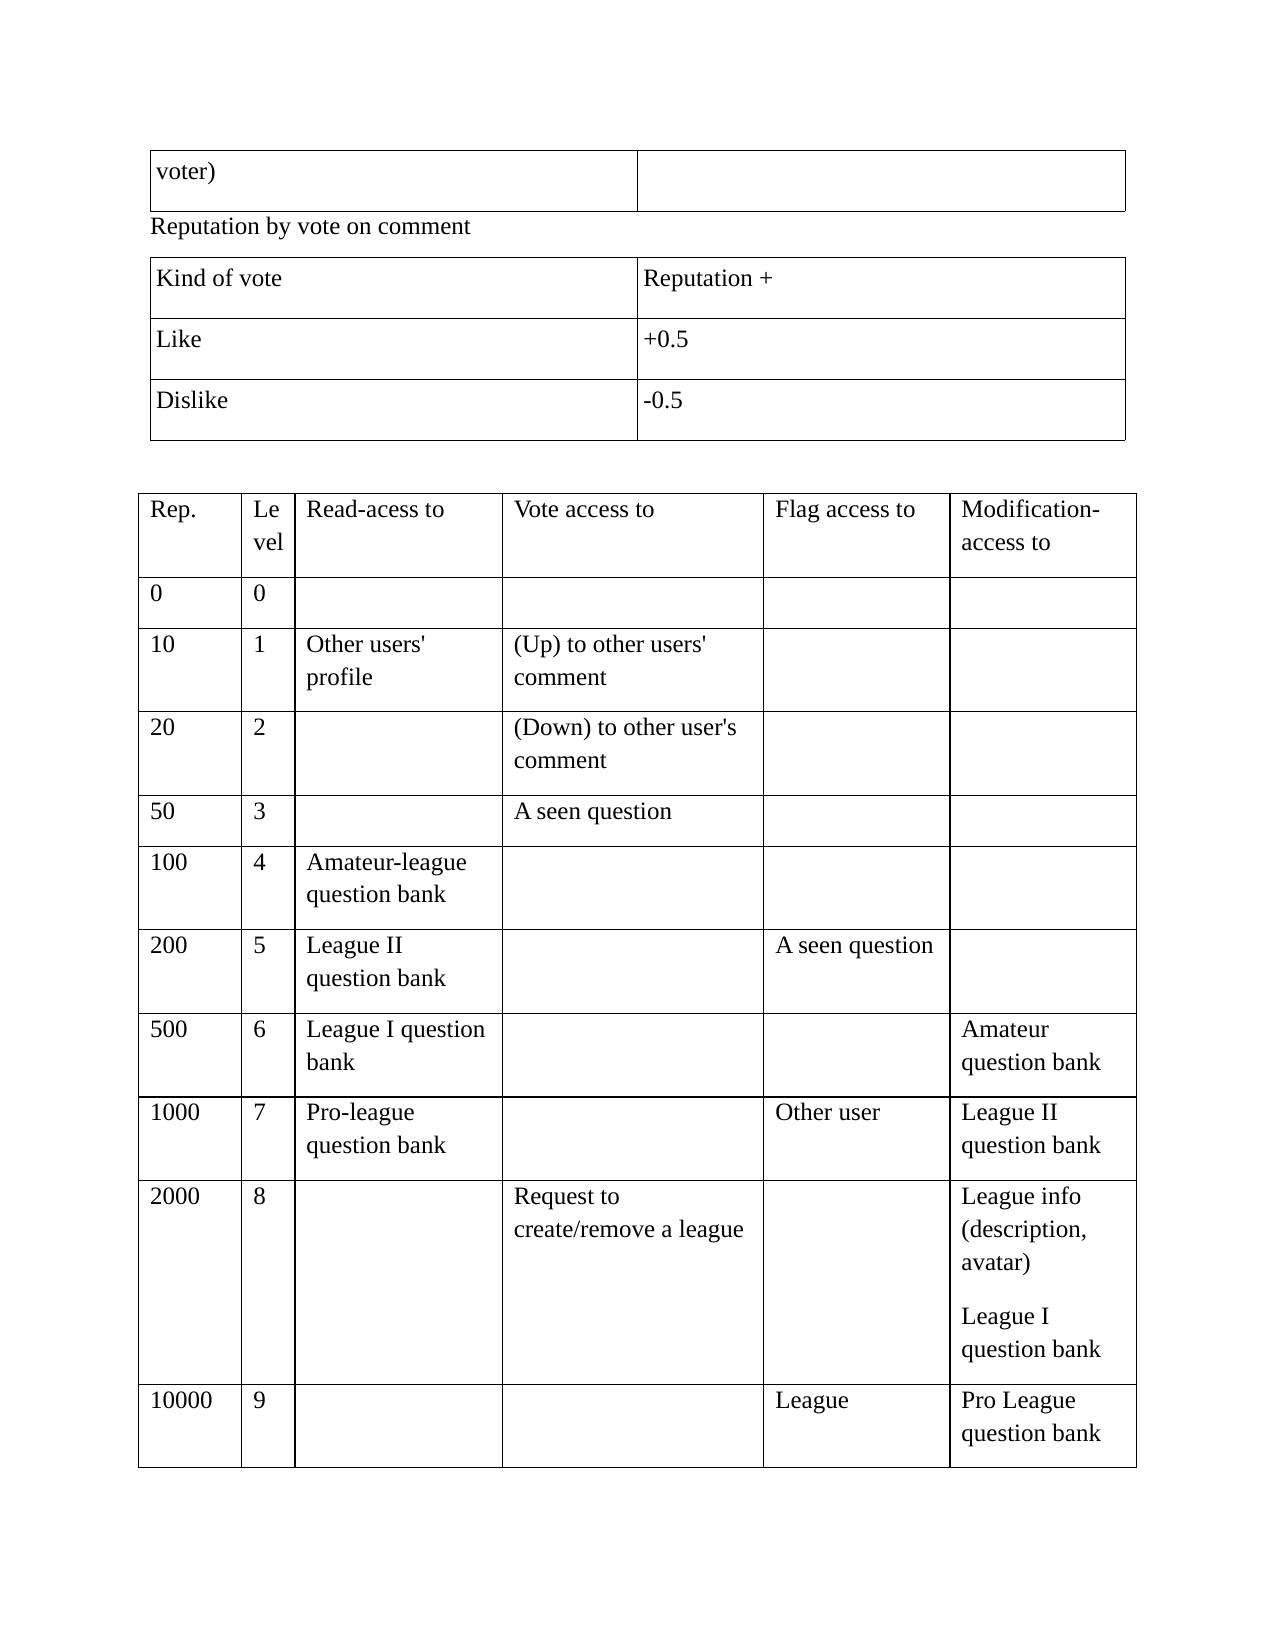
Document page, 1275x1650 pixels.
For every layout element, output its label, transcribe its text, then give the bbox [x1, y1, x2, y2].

table_cell League II question bank [296, 930, 502, 1013]
table_cell -0.5 [638, 380, 1125, 440]
table_cell A seen question [764, 930, 949, 1013]
table_cell [764, 847, 949, 929]
table_cell [764, 796, 949, 846]
table_cell [638, 151, 1125, 211]
table_cell 6 [242, 1014, 294, 1096]
table_cell 2 [242, 712, 294, 795]
table_header Modification-access to [951, 494, 1136, 577]
table_cell [764, 1014, 949, 1096]
table_header Reputation + [638, 258, 1125, 318]
table_cell Other users' profile [296, 629, 502, 711]
table_cell 2000 [139, 1181, 241, 1384]
table_cell [503, 847, 763, 929]
table_cell 8 [242, 1181, 294, 1384]
table_cell League info (description, avatar) League I question bank [951, 1181, 1136, 1384]
table_cell [764, 629, 949, 711]
table_cell Pro-league question bank [296, 1098, 502, 1180]
table_header Kind of vote [151, 258, 637, 318]
table_cell [951, 578, 1136, 628]
table_cell Request to create/remove a league [503, 1181, 763, 1384]
table_cell 500 [139, 1014, 241, 1096]
table_cell [951, 930, 1136, 1013]
table_cell 0 [139, 578, 241, 628]
table_header Level [242, 494, 294, 577]
table_cell [503, 1098, 763, 1180]
table_cell (Down) to other user's comment [503, 712, 763, 795]
table_cell [951, 712, 1136, 795]
table_cell 10000 [139, 1385, 241, 1467]
table_cell voter) [151, 151, 637, 211]
table_cell 3 [242, 796, 294, 846]
table_cell Dislike [151, 380, 637, 440]
table_cell [503, 578, 763, 628]
table_cell Amateur question bank [951, 1014, 1136, 1096]
table_cell (Up) to other users' comment [503, 629, 763, 711]
table_header Read-acess to [296, 494, 502, 577]
table_cell 1000 [139, 1098, 241, 1180]
table_cell League I question bank [296, 1014, 502, 1096]
table_cell [951, 796, 1136, 846]
table_cell 50 [139, 796, 241, 846]
table_cell 1 [242, 629, 294, 711]
table_cell 4 [242, 847, 294, 929]
table_cell League II question bank [951, 1098, 1136, 1180]
table_cell 20 [139, 712, 241, 795]
table_cell [764, 712, 949, 795]
table_cell Other user [764, 1098, 949, 1180]
table_cell [764, 1181, 949, 1384]
table_cell 200 [139, 930, 241, 1013]
table_cell 0 [242, 578, 294, 628]
table_cell [296, 1385, 502, 1467]
table_cell [296, 712, 502, 795]
table_cell [503, 930, 763, 1013]
table_cell 9 [242, 1385, 294, 1467]
table_cell +0.5 [638, 319, 1125, 379]
table_cell A seen question [503, 796, 763, 846]
table_cell [503, 1385, 763, 1467]
table_cell 5 [242, 930, 294, 1013]
text Reputation by vote on comment [150, 212, 1125, 240]
table_cell [951, 629, 1136, 711]
table_cell [296, 1181, 502, 1384]
table_cell [764, 578, 949, 628]
table_cell [951, 847, 1136, 929]
table_cell League [764, 1385, 949, 1467]
table_cell 100 [139, 847, 241, 929]
table_cell [503, 1014, 763, 1096]
table_cell [296, 796, 502, 846]
table_header Vote access to [503, 494, 763, 577]
table_cell 10 [139, 629, 241, 711]
table_cell [296, 578, 502, 628]
table_cell 7 [242, 1098, 294, 1180]
table_header Rep. [139, 494, 241, 577]
table_cell Amateur-league question bank [296, 847, 502, 929]
table_cell Like [151, 319, 637, 379]
table_header Flag access to [764, 494, 949, 577]
table_cell Pro League question bank [951, 1385, 1136, 1467]
